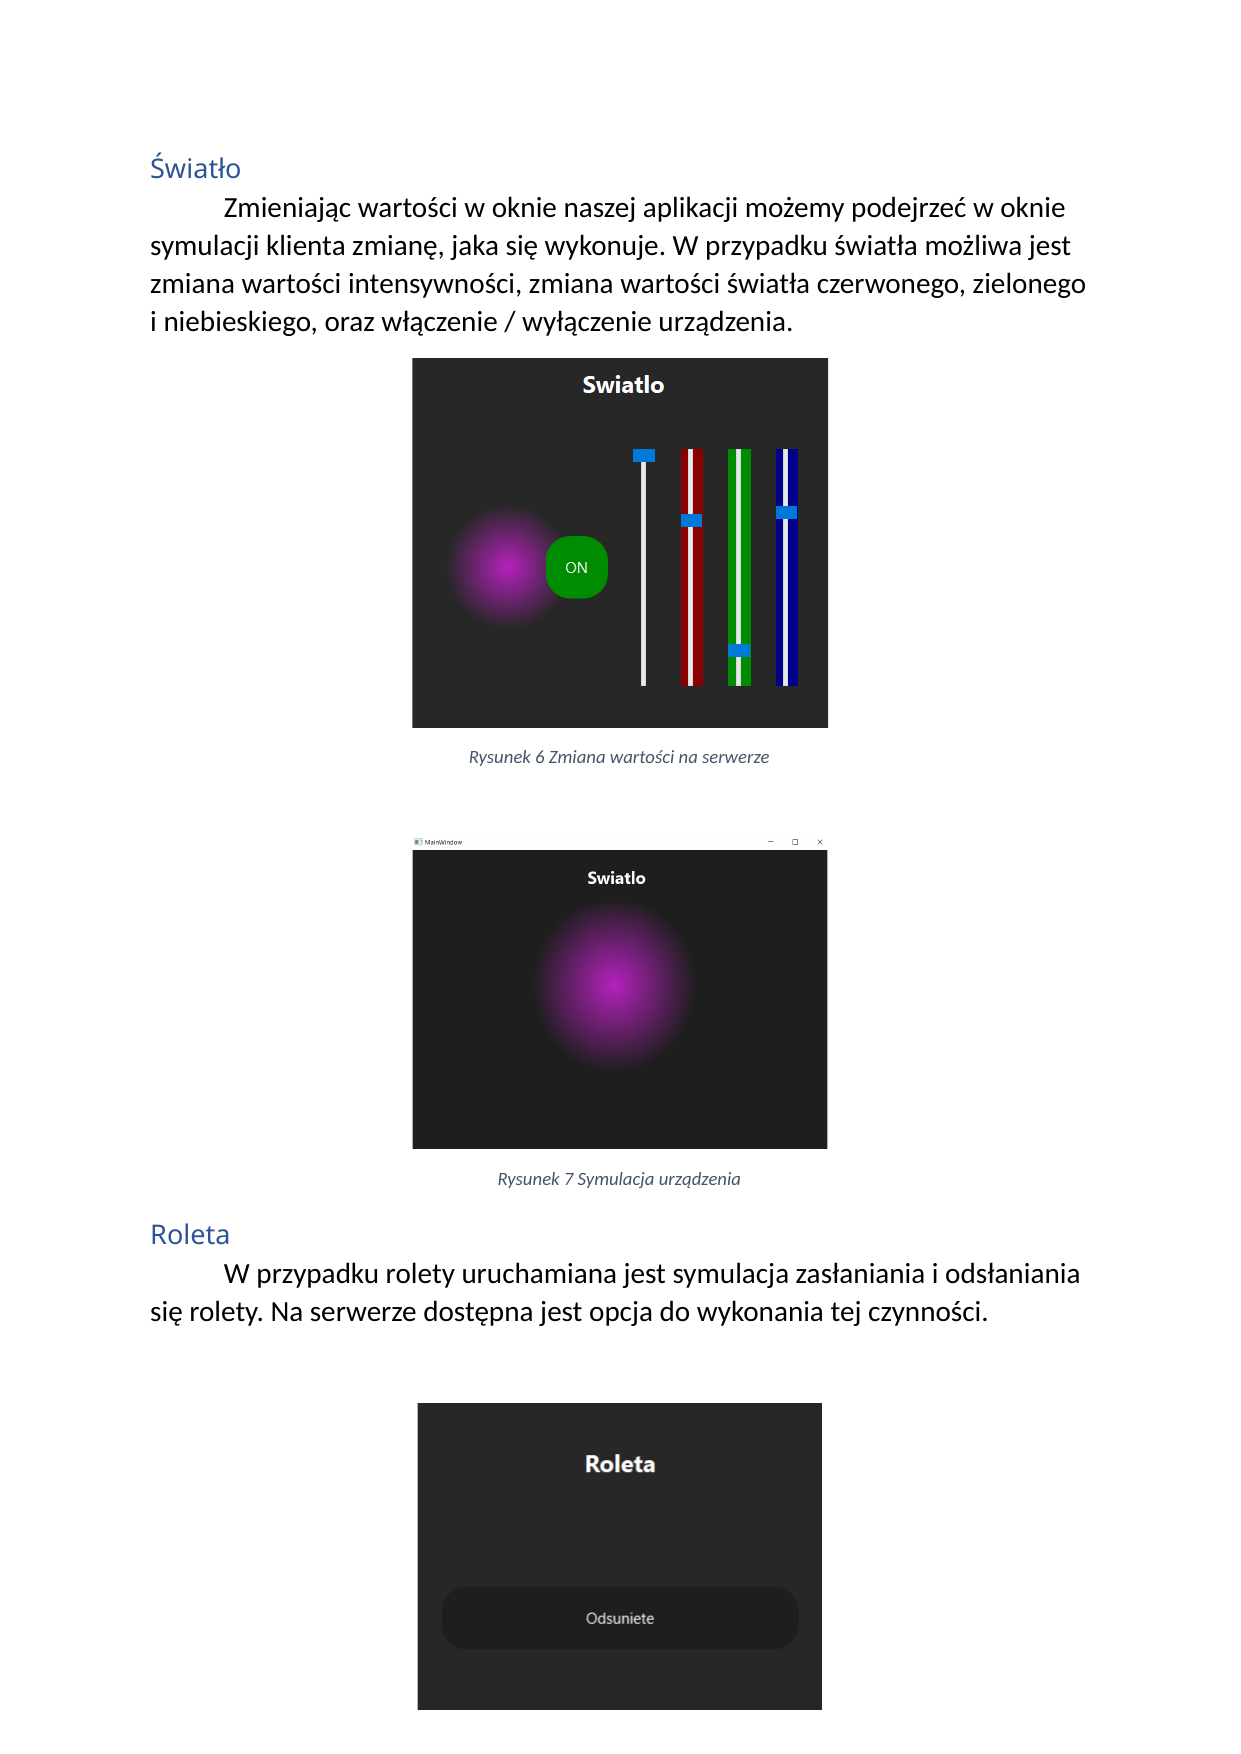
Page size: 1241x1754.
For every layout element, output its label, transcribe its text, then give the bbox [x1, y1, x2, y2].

subtitle Światło [150, 150, 1090, 187]
text Rysunek 7 Symulacja urządzenia [150, 1167, 1090, 1190]
text Zmieniając wartości w oknie naszej aplikacji możemy podejrzeć w oknie symulacji klienta zmianę, jaka się wykonuje. W przypadku światła możliwa jest zmiana wartości intensywności, zmiana wartości światła czerwonego, zielonego i niebieskiego, oraz włączenie / wyłączenie urządzenia. [150, 189, 1090, 339]
text Rysunek 6 Zmiana wartości na serwerze [150, 746, 1090, 769]
text W przypadku rolety uruchamiana jest symulacja zasłaniania i odsłaniania się rolety. Na serwerze dostępna jest opcja do wykonania tej czynności. [150, 1255, 1090, 1328]
subtitle Roleta [150, 1215, 1090, 1252]
